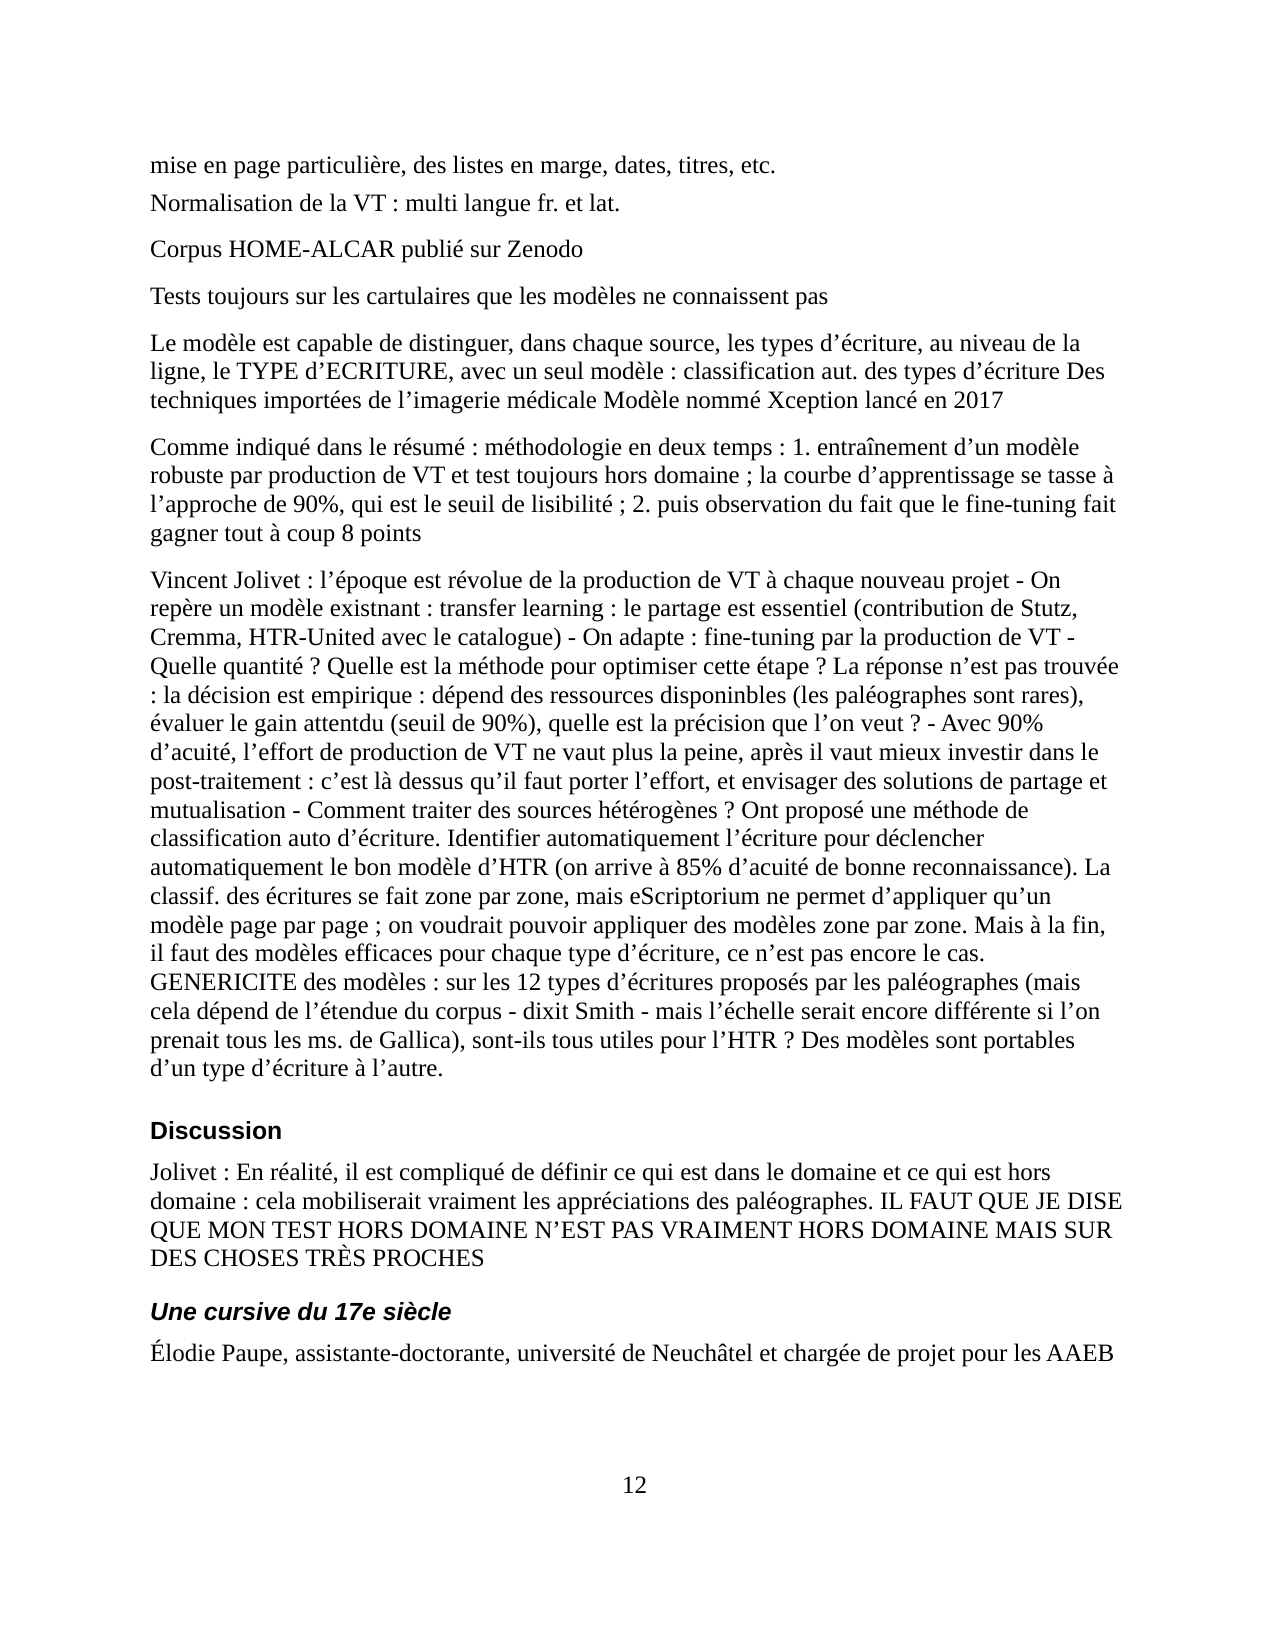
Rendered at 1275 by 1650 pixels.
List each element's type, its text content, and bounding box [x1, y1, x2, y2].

text Vincent Jolivet : l’époque est révolue de la production de VT à chaque nouveau projet - On repère un modèle existnant : transfer learning : le partage est essentiel (contribution de Stutz, Cremma, HTR-United avec le catalogue) - On adapte : fine-tuning par la production de VT - Quelle quantité ? Quelle est la méthode pour optimiser cette étape ? La réponse n’est pas trouvée : la décision est empirique : dépend des ressources disponinbles (les paléographes sont rares), évaluer le gain attentdu (seuil de 90%), quelle est la précision que l’on veut ? - Avec 90% d’acuité, l’effort de production de VT ne vaut plus la peine, après il vaut mieux investir dans le post-traitement : c’est là dessus qu’il faut porter l’effort, et envisager des solutions de partage et mutualisation - Comment traiter des sources hétérogènes ? Ont proposé une méthode de classification auto d’écriture. Identifier automatiquement l’écriture pour déclencher automatiquement le bon modèle d’HTR (on arrive à 85% d’acuité de bonne reconnaissance). La classif. des écritures se fait zone par zone, mais eScriptorium ne permet d’appliquer qu’un modèle page par page ; on voudrait pouvoir appliquer des modèles zone par zone. Mais à la fin, il faut des modèles efficaces pour chaque type d’écriture, ce n’est pas encore le cas. GENERICITE des modèles : sur les 12 types d’écritures proposés par les paléographes (mais cela dépend de l’étendue du corpus - dixit Smith - mais l’échelle serait encore différente si l’on prenait tous les ms. de Gallica), sont-ils tous utiles pour l’HTR ? Des modèles sont portables d’un type d’écriture à l’autre. [150, 565, 1125, 1082]
text Comme indiqué dans le résumé : méthodologie en deux temps : 1. entraînement d’un modèle robuste par production de VT et test toujours hors domaine ; la courbe d’apprentissage se tasse à l’approche de 90%, qui est le seuil de lisibilité ; 2. puis observation du fait que le fine-tuning fait gagner tout à coup 8 points [150, 432, 1125, 547]
subtitle Une cursive du 17e siècle [150, 1297, 1125, 1326]
text Tests toujours sur les cartulaires que les modèles ne connaissent pas [150, 281, 1125, 310]
subtitle Discussion [150, 1116, 1125, 1145]
text Élodie Paupe, assistante-doctorante, université de Neuchâtel et chargée de projet pour les AAEB [150, 1338, 1125, 1367]
text Normalisation de la VT : multi langue fr. et lat. [150, 188, 1125, 216]
text mise en page particulière, des listes en marge, dates, titres, etc. [150, 150, 1125, 179]
text Corpus HOME-ALCAR publié sur Zenodo [150, 234, 1125, 263]
text Le modèle est capable de distinguer, dans chaque source, les types d’écriture, au niveau de la ligne, le TYPE d’ECRITURE, avec un seul modèle : classification aut. des types d’écriture Des techniques importées de l’imagerie médicale Modèle nommé Xception lancé en 2017 [150, 328, 1125, 414]
text Jolivet : En réalité, il est compliqué de définir ce qui est dans le domaine et ce qui est hors domaine : cela mobiliserait vraiment les appréciations des paléographes. IL FAUT QUE JE DISE QUE MON TEST HORS DOMAINE N’EST PAS VRAIMENT HORS DOMAINE MAIS SUR DES CHOSES TRÈS PROCHES [150, 1157, 1125, 1272]
